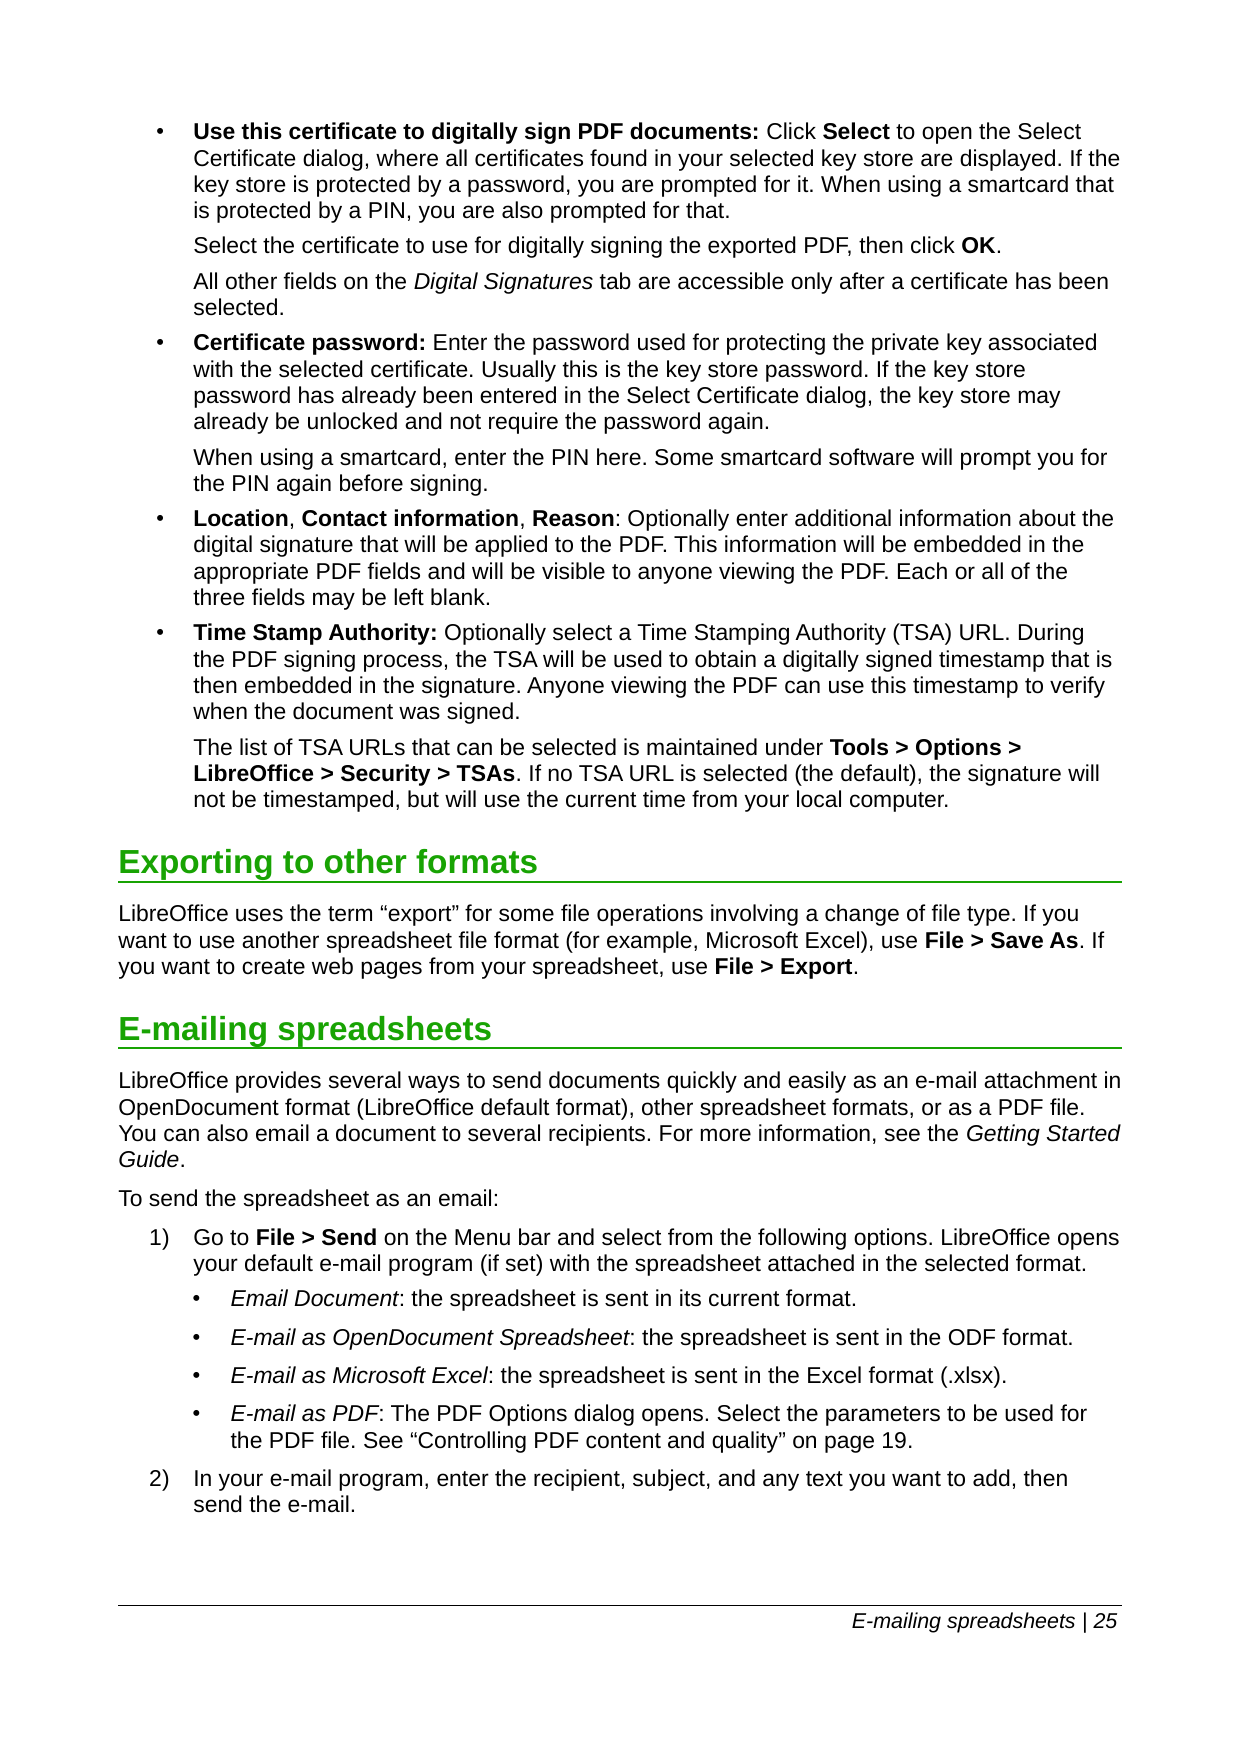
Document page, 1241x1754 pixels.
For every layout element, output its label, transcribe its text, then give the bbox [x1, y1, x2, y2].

list Location, Contact information, Reason: Optionally enter additional information about the digital signature that will be applied to the PDF. This information will be embedded in the appropriate PDF fields and will be visible to anyone viewing the PDF. Each or all of the three fields may be left blank. [156, 505, 1122, 610]
list When using a smartcard, enter the PIN here. Some smartcard software will prompt you for the PIN again before signing. [156, 443, 1122, 496]
text LibreOffice provides several ways to send documents quickly and easily as an e-mail attachment in OpenDocument format (LibreOffice default format), other spreadsheet formats, or as a PDF file. You can also email a document to several recipients. For more information, see the Getting Started Guide. [118, 1067, 1122, 1172]
list Certificate password: Enter the password used for protecting the private key associated with the selected certificate. Usually this is the key store password. If the key store password has already been entered in the Select Certificate dialog, the key store may already be unlocked and not require the password again. [156, 329, 1122, 434]
subtitle Exporting to other formats [118, 842, 1122, 881]
list Time Stamp Authority: Optionally select a Time Stamping Authority (TSA) URL. During the PDF signing process, the TSA will be used to obtain a digitally signed timestamp that is then embedded in the signature. Anyone viewing the PDF can use this timestamp to verify when the document was signed. [156, 619, 1122, 725]
list Go to File > Send on the Menu bar and select from the following options. LibreOffice opens your default e-mail program (if set) with the spreadsheet attached in the selected format. [169, 1224, 1122, 1277]
subtitle E-mailing spreadsheets [118, 1009, 1122, 1047]
list E-mail as Microsoft Excel: the spreadsheet is sent in the Excel format (.xlsx). [192, 1362, 1122, 1388]
list All other fields on the Digital Signatures tab are accessible only after a certificate has been selected. [156, 268, 1122, 320]
list E-mail as PDF: The PDF Options dialog opens. Select the parameters to be used for the PDF file. See “Controlling PDF content and quality” on page 18. [192, 1400, 1122, 1453]
list Email Document: the spreadsheet is sent in its current format. [192, 1285, 1122, 1312]
text LibreOffice uses the term “export” for some file operations involving a change of file type. If you want to use another spreadsheet file format (for example, Microsoft Excel), use File > Save As. If you want to create web pages from your spreadsheet, use File > Export. [118, 900, 1122, 979]
text To send the spreadsheet as an email: [118, 1185, 1122, 1211]
list The list of TSA URLs that can be selected is maintained under Tools > Options > LibreOffice > Security > TSAs. If no TSA URL is selected (the default), the signature will not be timestamped, but will use the current time from your local computer. [156, 733, 1122, 813]
list Select the certificate to use for digitally signing the exported PDF, then click OK. [156, 232, 1122, 259]
list Use this certificate to digitally sign PDF documents: Click Select to open the Select Certificate dialog, where all certificates found in your selected key store are displayed. If the key store is protected by a password, you are prompted for it. When using a smartcard that is protected by a PIN, you are also prompted for that. [156, 118, 1122, 223]
list E-mail as OpenDocument Spreadsheet: the spreadsheet is sent in the ODF format. [192, 1324, 1122, 1350]
list In your e-mail program, enter the recipient, subject, and any text you want to add, then send the e-mail. [169, 1465, 1122, 1518]
